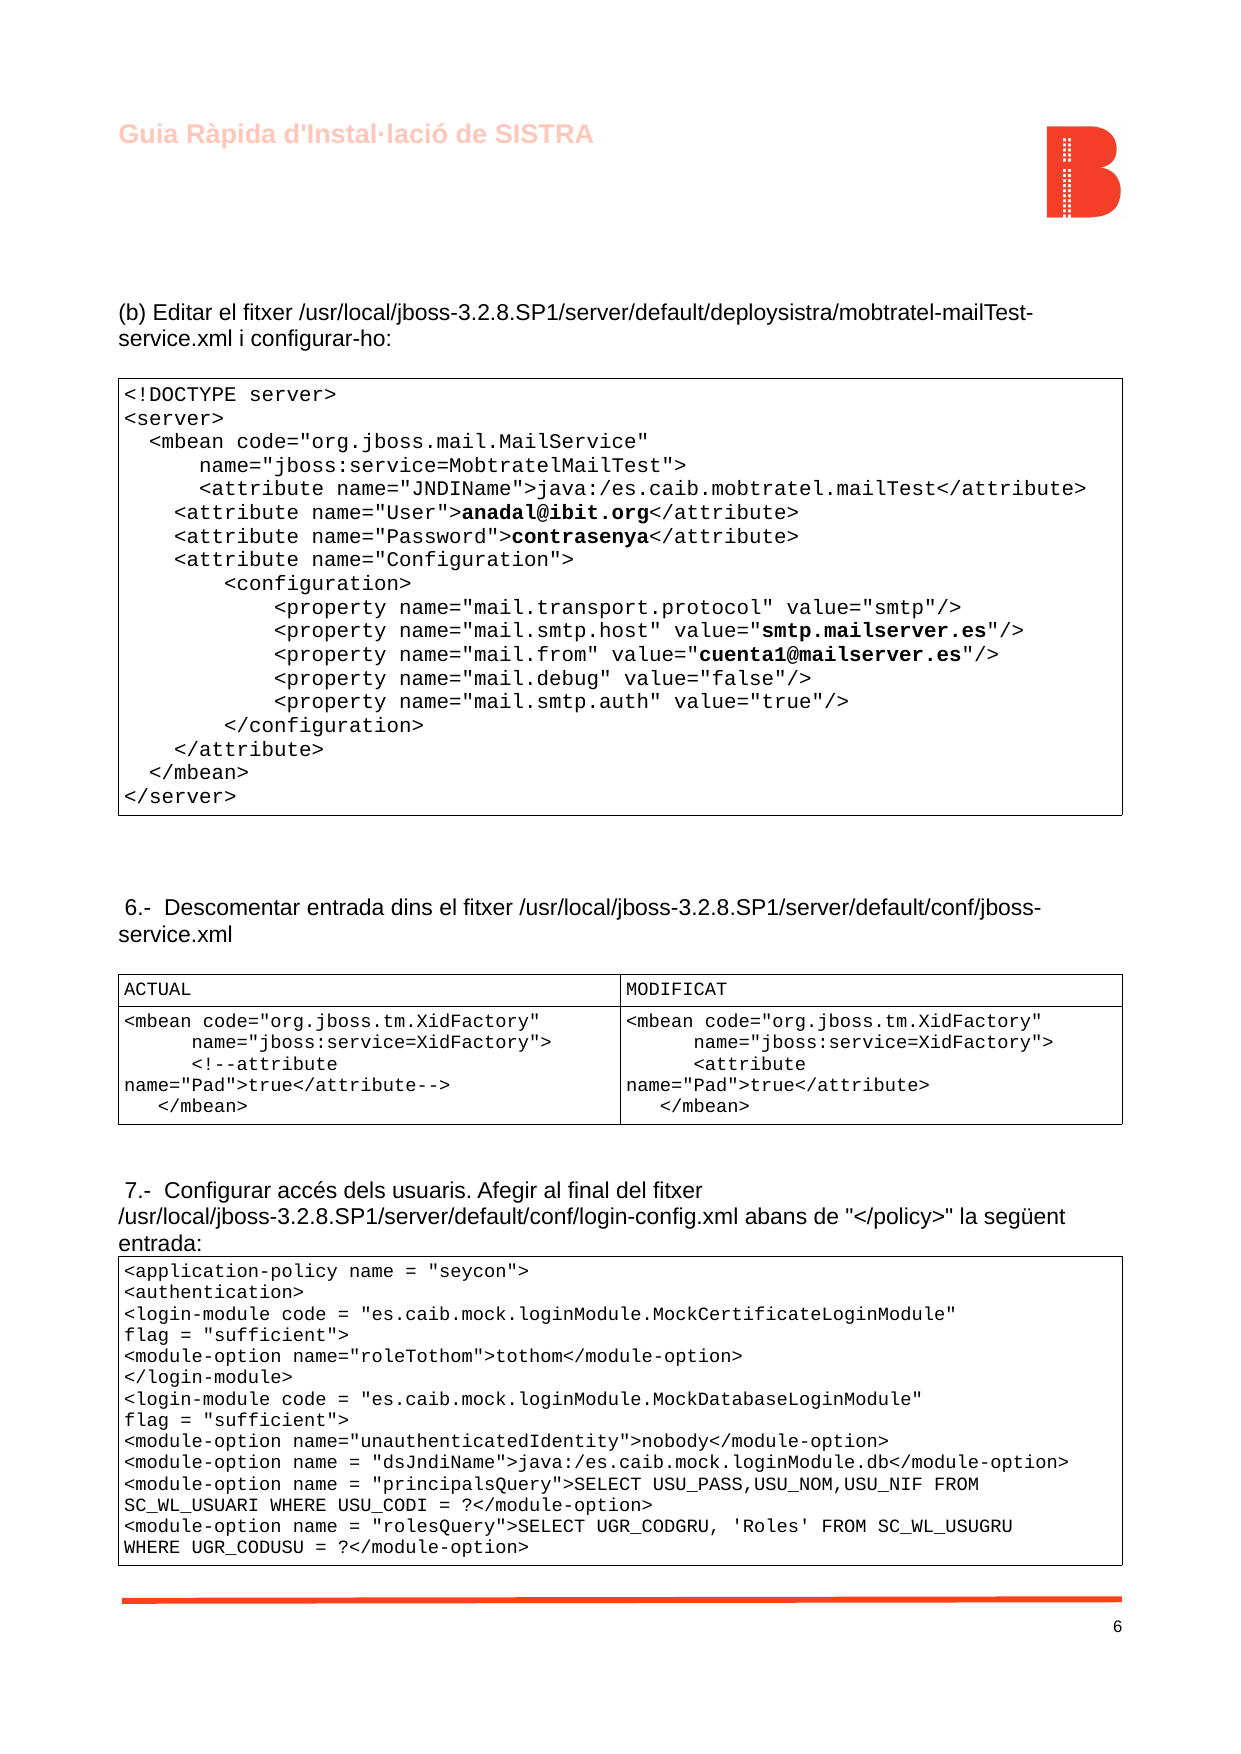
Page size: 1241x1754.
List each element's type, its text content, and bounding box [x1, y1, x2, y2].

table_cell <mbean code="org.jboss.tm.XidFactory" name="jboss:service=XidFactory"> <attribute name="Pad">true</attribute> </mbean> [621, 1007, 1122, 1124]
text (b) Editar el fitxer /usr/local/jboss-3.2.8.SP1/server/default/deploysistra/mobtratel-mailTest-service.xml i configurar-ho: [118, 299, 1122, 352]
table_header <application-policy name = "seycon"> <authentication> <login-module code = "es.caib.mock.loginModule.MockCertificateLoginModule" flag = "sufficient"> <module-option name="roleTothom">tothom</module-option> </login-module> <login-module code = "es.caib.mock.loginModule.MockDatabaseLoginModule" flag = "sufficient"> <module-option name="unauthenticatedIdentity">nobody</module-option> <module-option name = "dsJndiName">java:/es.caib.mock.loginModule.db</module-option> <module-option name = "principalsQuery">SELECT USU_PASS,USU_NOM,USU_NIF FROM SC_WL_USUARI WHERE USU_CODI = ?</module-option> <module-option name = "rolesQuery">SELECT UGR_CODGRU, 'Roles' FROM SC_WL_USUGRU WHERE UGR_CODUSU = ?</module-option> [119, 1257, 1122, 1565]
table_header <!DOCTYPE server> <server> <mbean code="org.jboss.mail.MailService" name="jboss:service=MobtratelMailTest"> <attribute name="JNDIName">java:/es.caib.mobtratel.mailTest</attribute> <attribute name="User">anadal@ibit.org</attribute> <attribute name="Password">contrasenya</attribute> <attribute name="Configuration"> <configuration> <property name="mail.transport.protocol" value="smtp"/> <property name="mail.smtp.host" value="smtp.mailserver.es"/> <property name="mail.from" value="cuenta1@mailserver.es"/> <property name="mail.debug" value="false"/> <property name="mail.smtp.auth" value="true"/> </configuration> </attribute> </mbean> </server> [119, 379, 1122, 815]
table_cell <mbean code="org.jboss.tm.XidFactory" name="jboss:service=XidFactory"> <!--attribute name="Pad">true</attribute--> </mbean> [119, 1007, 620, 1124]
table_header MODIFICAT [621, 975, 1122, 1006]
picture [1036, 124, 1130, 221]
list Descomentar entrada dins el fitxer /usr/local/jboss-3.2.8.SP1/server/default/conf/jboss-service.xml [118, 894, 1122, 947]
table_header ACTUAL [119, 975, 620, 1006]
list Configurar accés dels usuaris. Afegir al final del fitxer /usr/local/jboss-3.2.8.SP1/server/default/conf/login-config.xml abans de "</policy>" la següent entrada: [118, 1177, 1122, 1256]
